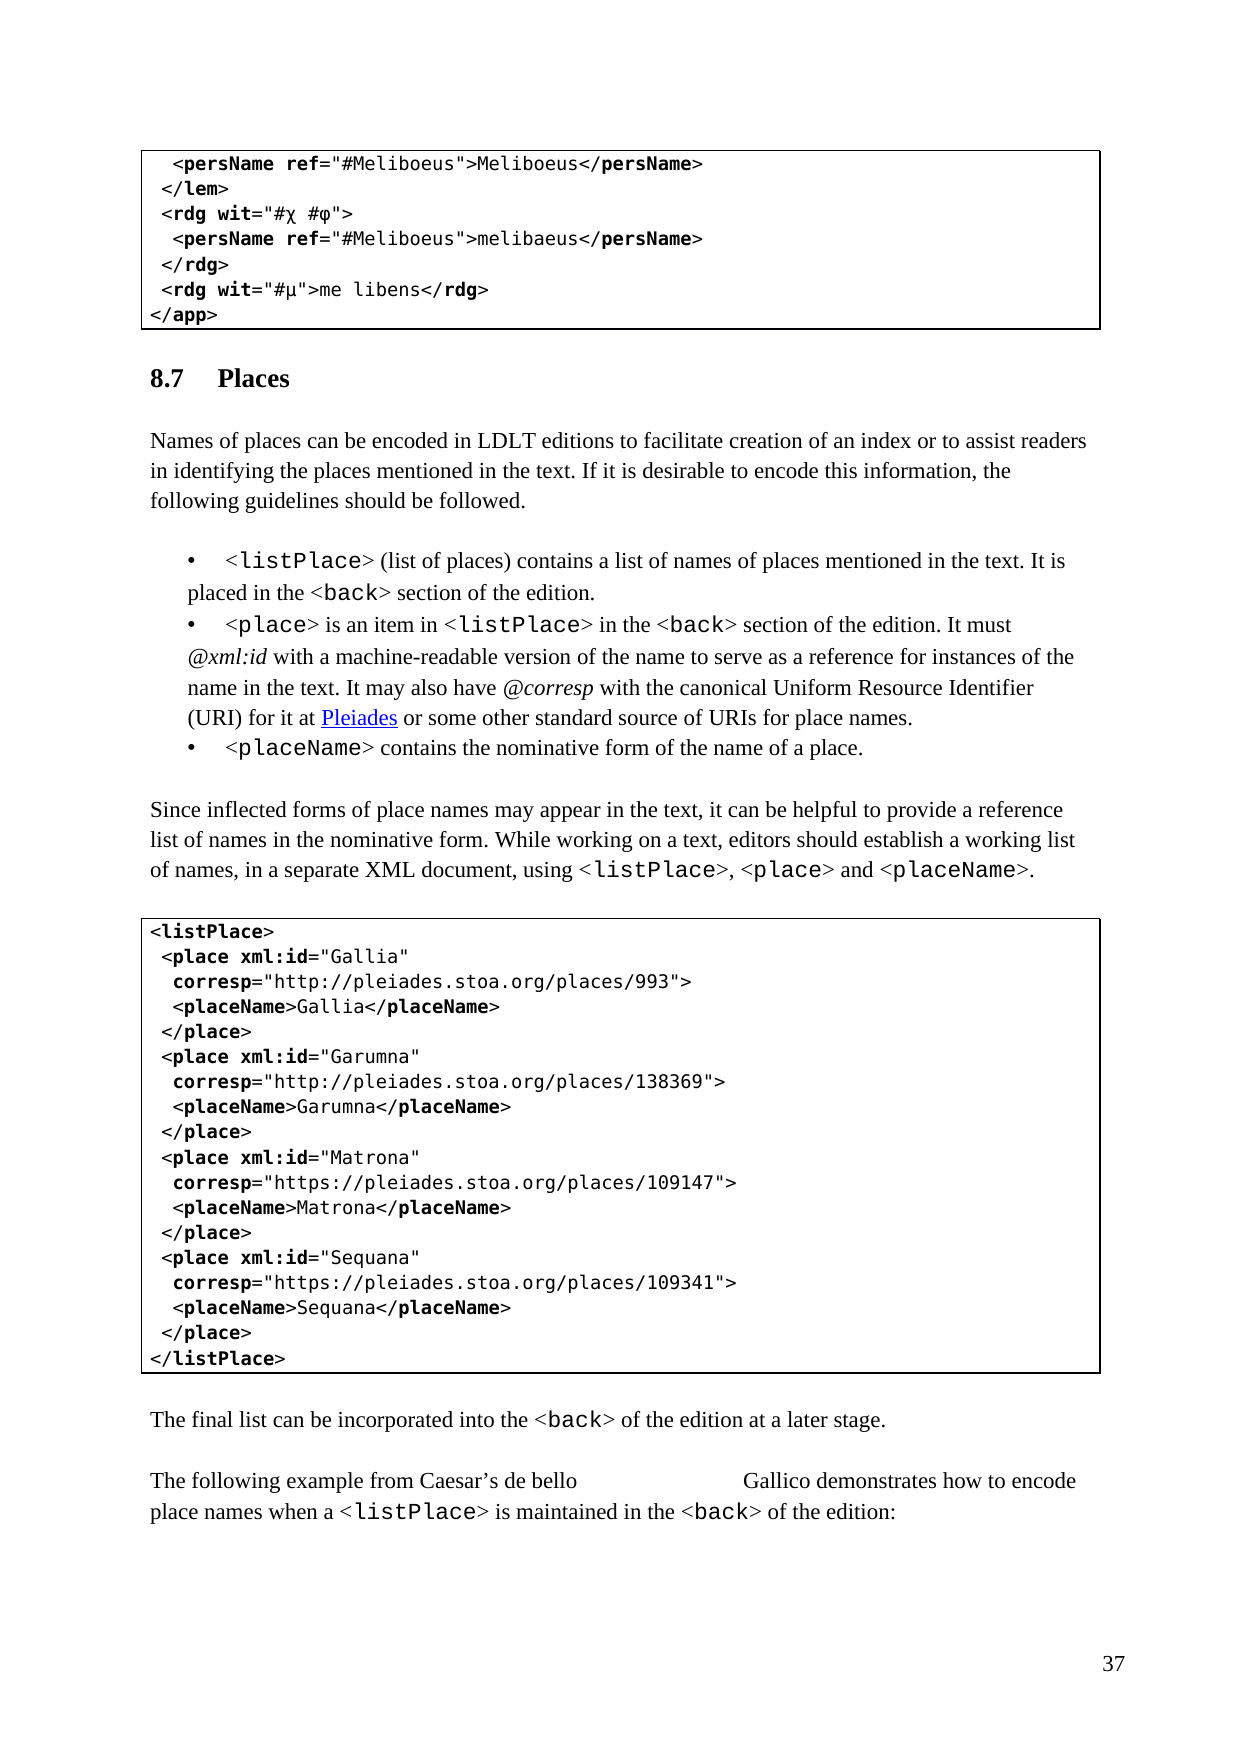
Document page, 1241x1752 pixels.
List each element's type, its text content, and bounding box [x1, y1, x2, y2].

subtitle Places [150, 362, 1090, 393]
text The following example from Caesar’s de bello Gallico demonstrates how to encode place names when a <listPlace> is maintained in the <back> of the edition: [150, 1467, 1090, 1526]
text Since inflected forms of place names may appear in the text, it can be helpful to provide a reference list of names in the nominative form. While working on a text, editors should establish a working list of names, in a separate XML document, using <listPlace>, <place> and <placeName>. [150, 796, 1090, 884]
text The final list can be incorporated into the <back> of the edition at a later stage. [150, 1406, 1090, 1434]
list <placeName> contains the nominative form of the name of a place. [187, 734, 1090, 762]
text <persName ref="#Meliboeus">Meliboeus</persName> </lem> <rdg wit="#χ #φ"> <persName ref="#Meliboeus">melibaeus</persName> </rdg> <rdg wit="#μ">me libens</rdg> </app> [142, 151, 1099, 328]
list <place> is an item in <listPlace> in the <back> section of the edition. It must @xml:id with a machine-readable version of the name to serve as a reference for instances of the name in the text. It may also have @corresp with the canonical Uniform Resource Identifier (URI) for it at Pleiades or some other standard source of URIs for place names. [187, 611, 1090, 730]
list <listPlace> (list of places) contains a list of names of places mentioned in the text. It is placed in the <back> section of the edition. [187, 547, 1090, 607]
text Names of places can be encoded in LDLT editions to facilitate creation of an index or to assist readers in identifying the places mentioned in the text. If it is desirable to encode this information, the following guidelines should be followed. [150, 427, 1090, 514]
text <listPlace> <place xml:id="Gallia" corresp="http://pleiades.stoa.org/places/993"> <placeName>Gallia</placeName> </place> <place xml:id="Garumna" corresp="http://pleiades.stoa.org/places/138369"> <placeName>Garumna</placeName> </place> <place xml:id="Matrona" corresp="https://pleiades.stoa.org/places/109147"> <placeName>Matrona</placeName> </place> <place xml:id="Sequana" corresp="https://pleiades.stoa.org/places/109341"> <placeName>Sequana</placeName> </place> </listPlace> [142, 919, 1099, 1372]
